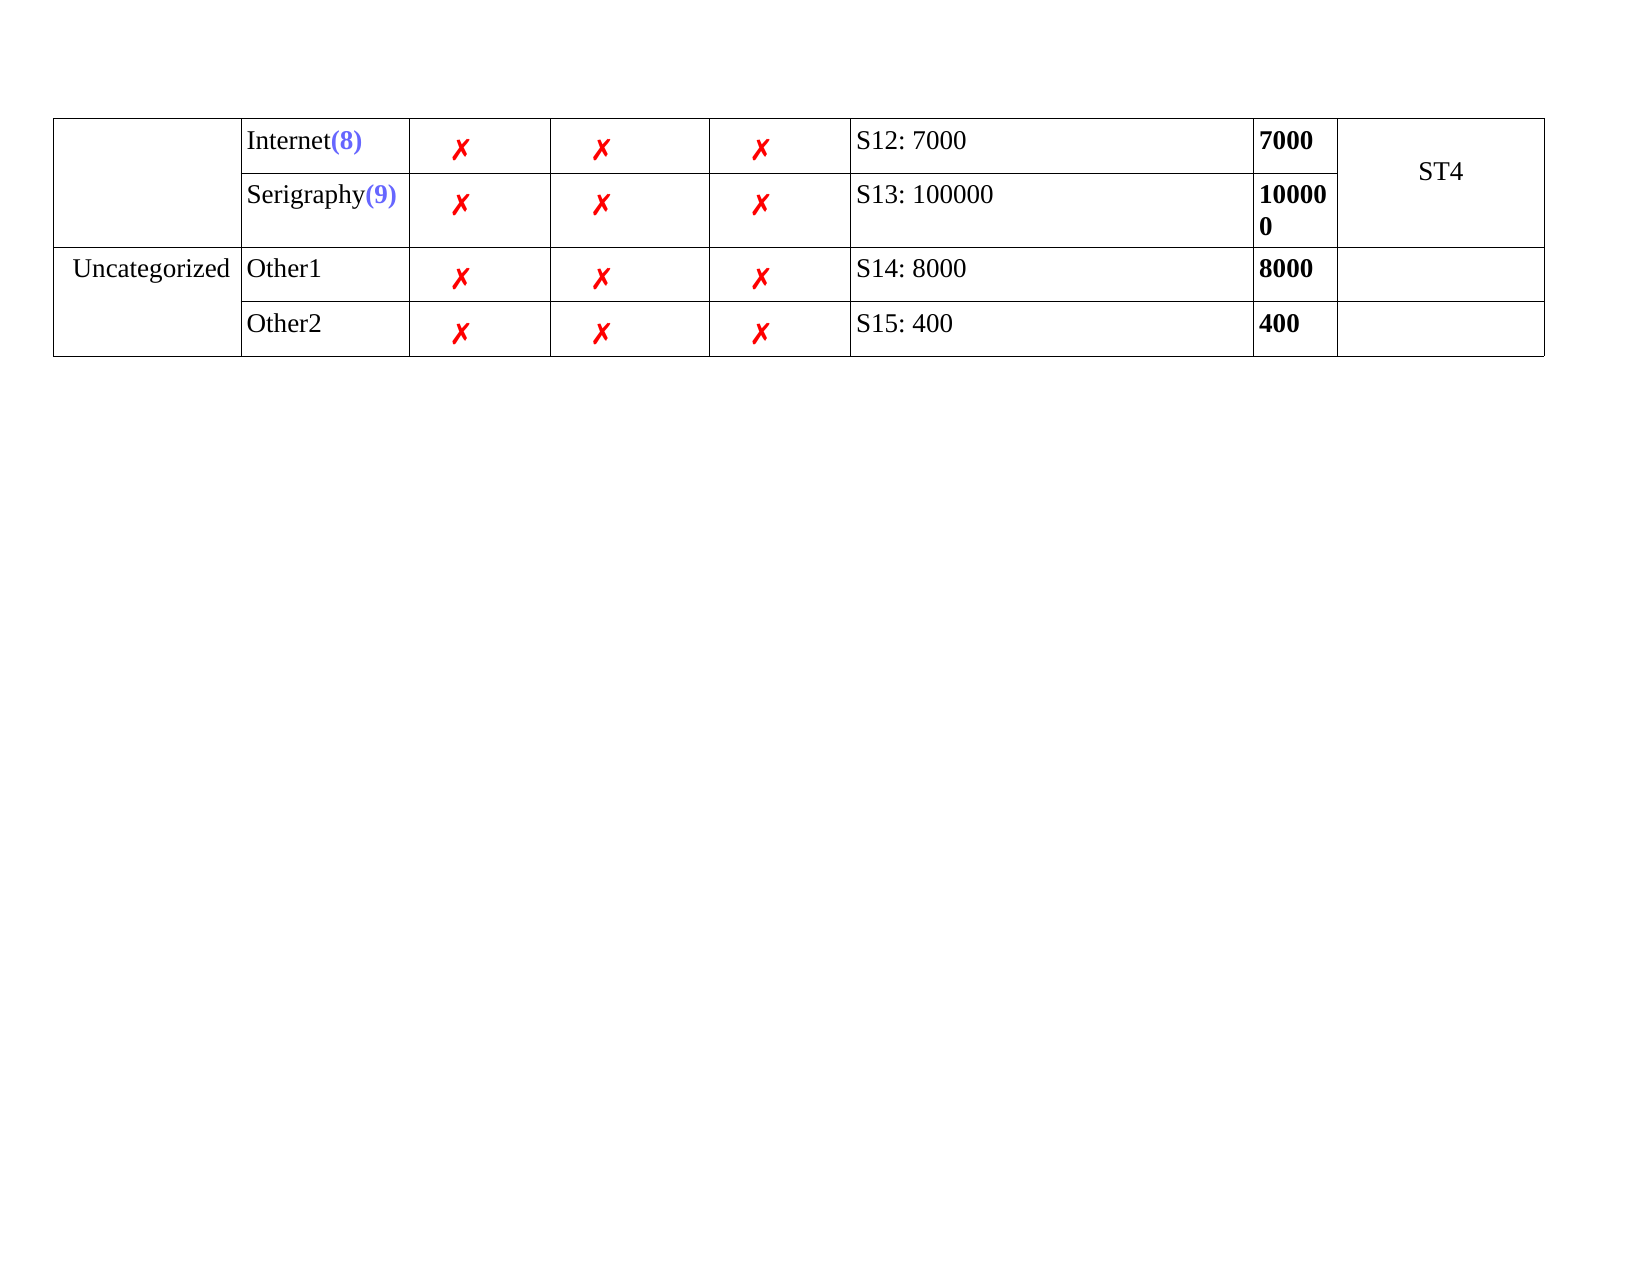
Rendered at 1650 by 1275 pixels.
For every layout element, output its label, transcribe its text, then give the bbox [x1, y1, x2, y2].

table_cell [710, 302, 850, 356]
table_cell S15: 400 [851, 302, 1253, 356]
table_cell S13: 100000 [851, 174, 1253, 247]
table_cell Serigraphy(9) [242, 174, 409, 247]
table_cell [710, 119, 850, 173]
table_cell [710, 248, 850, 301]
table_cell [1338, 248, 1544, 301]
table_cell [551, 302, 709, 356]
table_cell S12: 7000 [851, 119, 1253, 173]
table_cell [1338, 302, 1544, 356]
table_cell [410, 248, 550, 301]
table_cell [551, 119, 709, 173]
table_cell 100000 [1254, 174, 1337, 247]
table_cell [410, 302, 550, 356]
table_cell Uncategorized [54, 248, 241, 356]
table_cell [551, 248, 709, 301]
table_cell Other2 [242, 302, 409, 356]
table_cell [410, 119, 550, 173]
table_cell ST4 [1338, 119, 1544, 247]
table_cell Other1 [242, 248, 409, 301]
table_cell 400 [1254, 302, 1337, 356]
table_cell S14: 8000 [851, 248, 1253, 301]
table_cell Internet(8) [242, 119, 409, 173]
table_cell [551, 174, 709, 247]
table_cell 8000 [1254, 248, 1337, 301]
table_cell [710, 174, 850, 247]
table_cell 7000 [1254, 119, 1337, 173]
table_cell [54, 119, 241, 247]
table_cell [410, 174, 550, 247]
